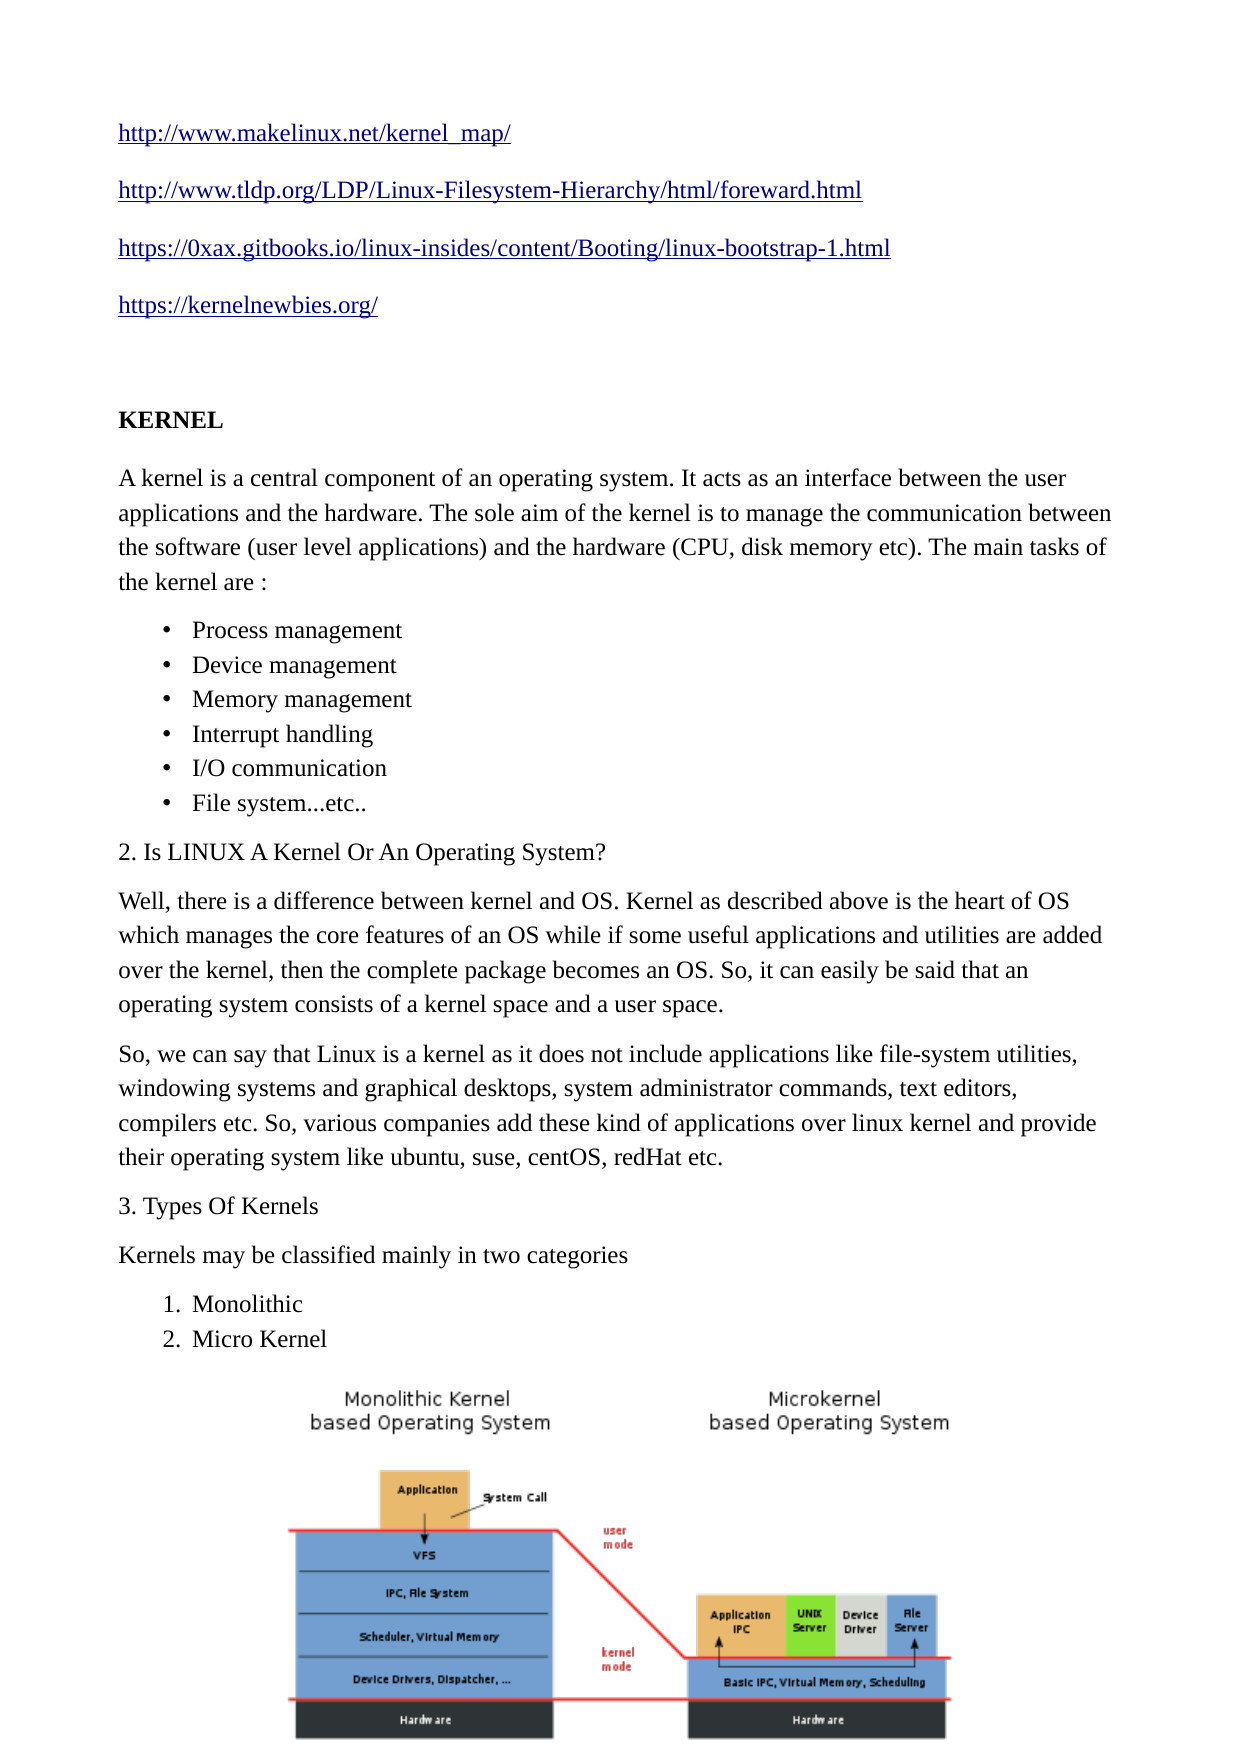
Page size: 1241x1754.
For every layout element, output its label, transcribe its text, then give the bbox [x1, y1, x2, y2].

list I/O communication [162, 753, 1122, 782]
list Interrupt handling [162, 719, 1122, 748]
list Micro Kernel [162, 1324, 1122, 1352]
text Well, there is a difference between kernel and OS. Kernel as described above is the heart of OS which manages the core features of an OS while if some useful applications and utilities are added over the kernel, then the complete package becomes an OS. So, it can easily be said that an operating system consists of a kernel space and a user space. [118, 886, 1122, 1018]
list Device management [162, 650, 1122, 679]
text http://www.makelinux.net/kernel_map/ [118, 118, 1122, 147]
text 3. Types Of Kernels [118, 1191, 1122, 1220]
text Kernels may be classified mainly in two categories [118, 1240, 1122, 1269]
text http://www.tldp.org/LDP/Linux-Filesystem-Hierarchy/html/foreward.html [118, 176, 1122, 204]
list Process management [162, 616, 1122, 644]
text 2. Is LINUX A Kernel Or An Operating System? [118, 837, 1122, 866]
text https://kernelnewbies.org/ [118, 291, 1122, 319]
list Monolithic [162, 1289, 1122, 1318]
text KERNEL [118, 406, 1122, 434]
text A kernel is a central component of an operating system. It acts as an interface between the user applications and the hardware. The sole aim of the kernel is to manage the communication between the software (user level applications) and the hardware (CPU, disk memory etc). The main tasks of the kernel are : [118, 463, 1122, 595]
list File system...etc.. [162, 788, 1122, 817]
picture [268, 1378, 972, 1754]
text So, we can say that Linux is a kernel as it does not include applications like file-system utilities, windowing systems and graphical desktops, system administrator commands, text editors, compilers etc. So, various companies add these kind of applications over linux kernel and provide their operating system like ubuntu, suse, centOS, redHat etc. [118, 1039, 1122, 1171]
text https://0xax.gitbooks.io/linux-insides/content/Booting/linux-bootstrap-1.html [118, 233, 1122, 291]
list Memory management [162, 684, 1122, 713]
